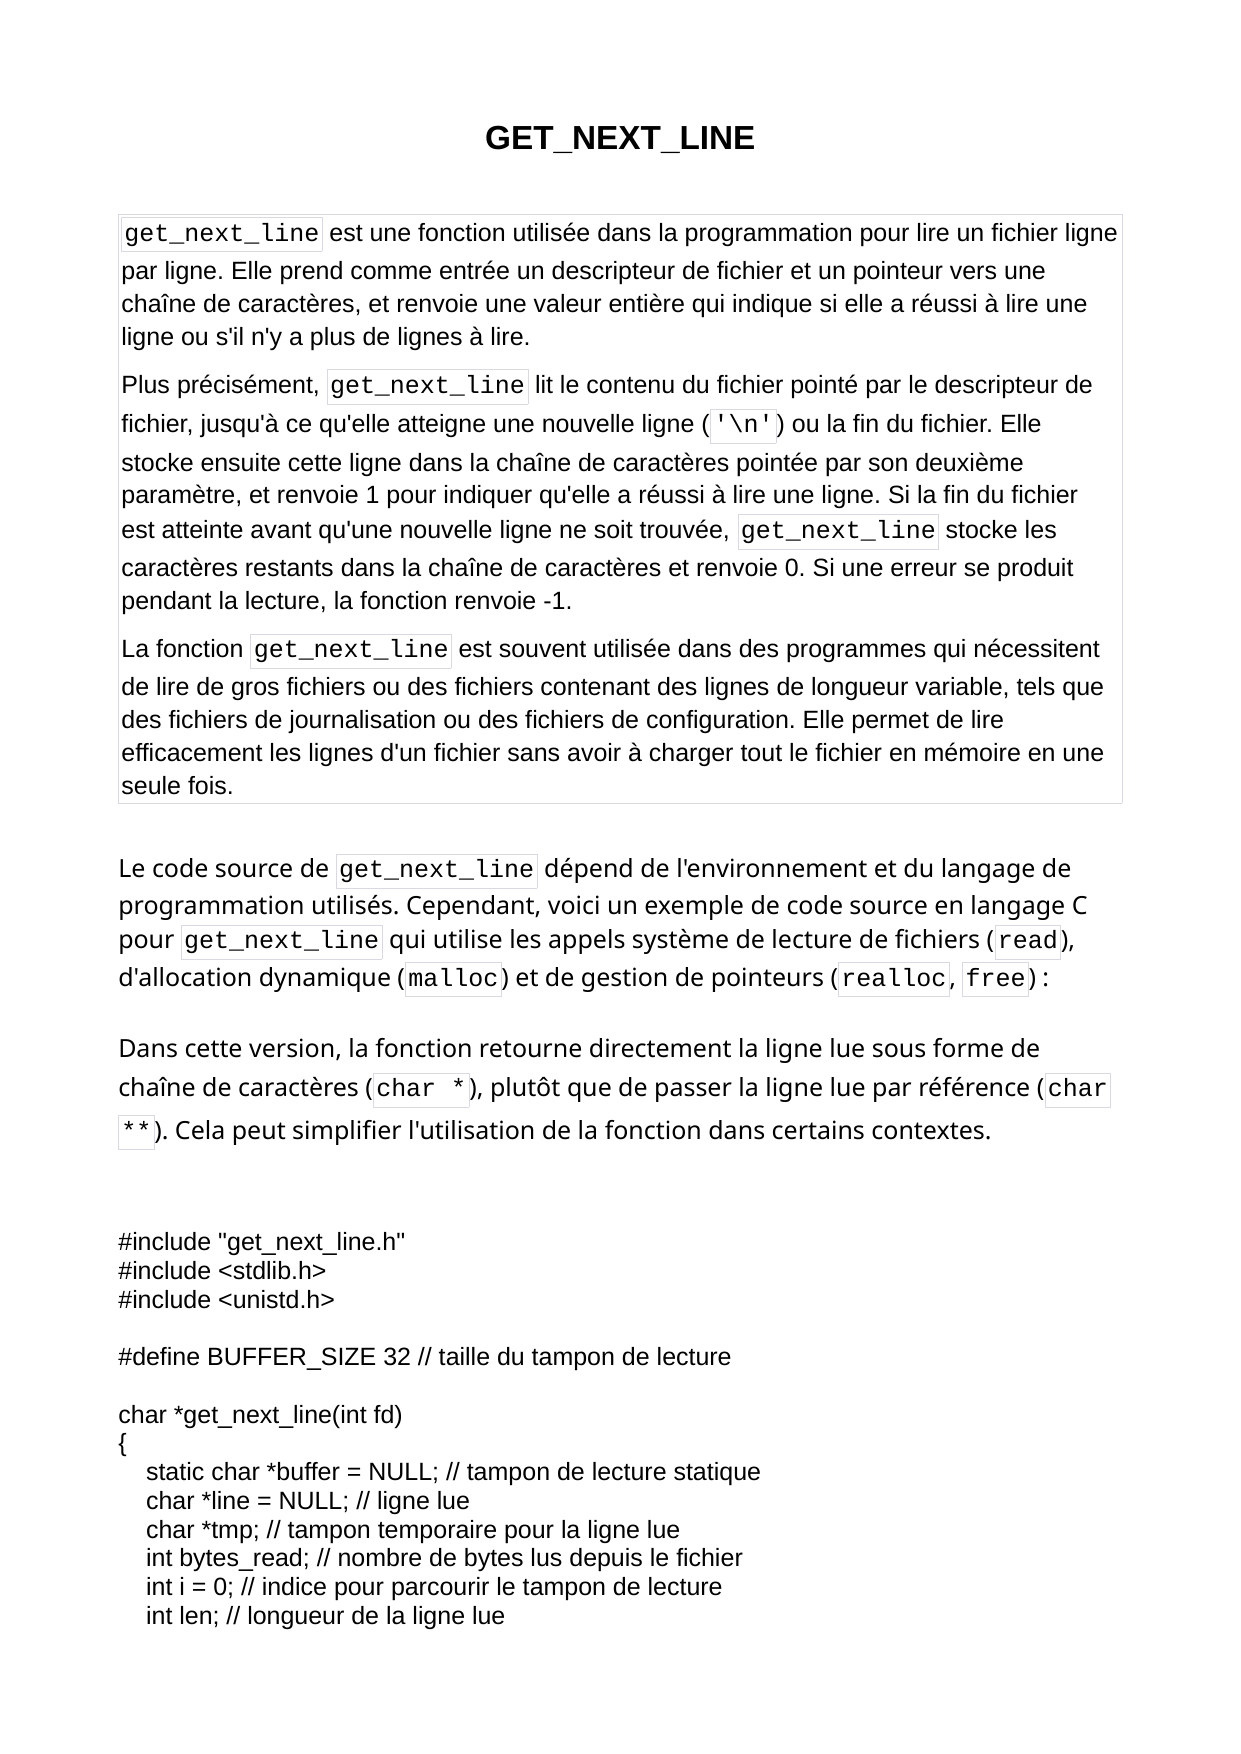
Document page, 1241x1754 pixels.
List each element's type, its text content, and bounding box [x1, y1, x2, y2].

text int len; // longueur de la ligne lue [118, 1601, 1122, 1630]
text La fonction get_next_line est souvent utilisée dans des programmes qui nécessitent de lire de gros fichiers ou des fichiers contenant des lignes de longueur variable, tels que des fichiers de journalisation ou des fichiers de configuration. Elle permet de lire efficacement les lignes d'un fichier sans avoir à charger tout le fichier en mémoire en une seule fois. [119, 631, 1122, 803]
text get_next_line est une fonction utilisée dans la programmation pour lire un fichier ligne par ligne. Elle prend comme entrée un descripteur de fichier et un pointeur vers une chaîne de caractères, et renvoie une valeur entière qui indique si elle a réussi à lire une ligne ou s'il n'y a plus de lignes à lire. [119, 215, 1122, 351]
text static char *buffer = NULL; // tampon de lecture statique [118, 1457, 1122, 1486]
text { [118, 1428, 1122, 1457]
text #include <stdlib.h> [118, 1256, 1122, 1285]
text #include "get_next_line.h" [118, 1227, 1122, 1256]
text Dans cette version, la fonction retourne directement la ligne lue sous forme de chaîne de caractères (char *), plutôt que de passer la ligne lue par référence (char **). Cela peut simplifier l'utilisation de la fonction dans certains contextes. [118, 1031, 1122, 1149]
text Plus précisément, get_next_line lit le contenu du fichier pointé par le descripteur de fichier, jusqu'à ce qu'elle atteigne une nouvelle ligne ('\n') ou la fin du fichier. Elle stocke ensuite cette ligne dans la chaîne de caractères pointée par son deuxième paramètre, et renvoie 1 pour indiquer qu'elle a réussi à lire une ligne. Si la fin du fichier est atteinte avant qu'une nouvelle ligne ne soit trouvée, get_next_line stocke les caractères restants dans la chaîne de caractères et renvoie 0. Si une erreur se produit pendant la lecture, la fonction renvoie -1. [119, 366, 1122, 615]
text char *line = NULL; // ligne lue [118, 1486, 1122, 1515]
text char *tmp; // tampon temporaire pour la ligne lue [118, 1515, 1122, 1543]
text int i = 0; // indice pour parcourir le tampon de lecture [118, 1572, 1122, 1601]
text GET_NEXT_LINE [118, 118, 1122, 157]
text Le code source de get_next_line dépend de l'environnement et du langage de programmation utilisés. Cependant, voici un exemple de code source en langage C pour get_next_line qui utilise les appels système de lecture de fichiers (read), d'allocation dynamique (malloc) et de gestion de pointeurs (realloc, free) : [118, 851, 1122, 997]
text #define BUFFER_SIZE 32 // taille du tampon de lecture [118, 1342, 1122, 1371]
text char *get_next_line(int fd) [118, 1400, 1122, 1428]
text int bytes_read; // nombre de bytes lus depuis le fichier [118, 1543, 1122, 1572]
text #include <unistd.h> [118, 1285, 1122, 1313]
